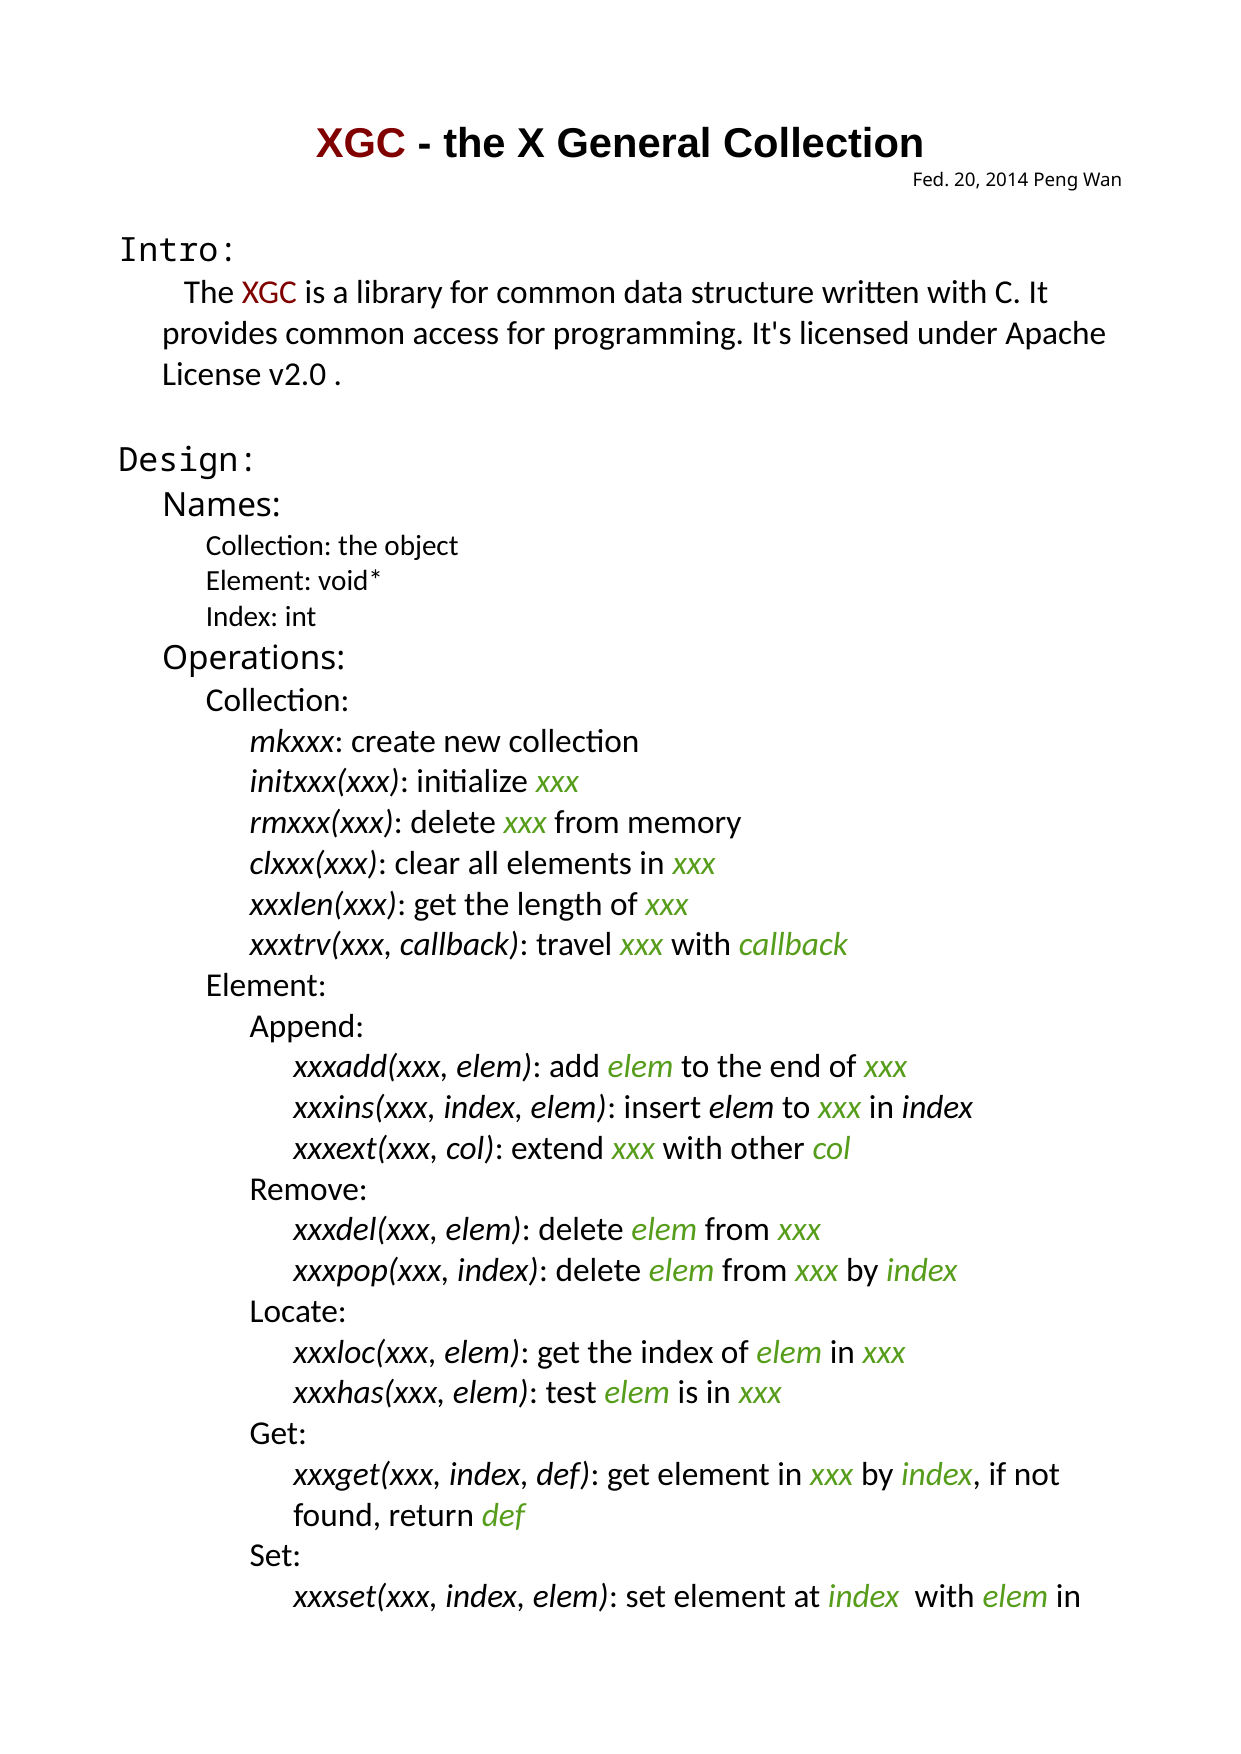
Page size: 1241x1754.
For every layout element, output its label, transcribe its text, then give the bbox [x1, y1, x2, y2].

text mkxxx: create new collection [249, 720, 1122, 760]
text Collection: the object [206, 527, 1122, 562]
text xxxhas(xxx, elem): test elem is in xxx [293, 1371, 1122, 1412]
text Get: [249, 1412, 1122, 1453]
text rmxxx(xxx): delete xxx from memory [249, 801, 1122, 842]
text xxxadd(xxx, elem): add elem to the end of xxx [293, 1046, 1122, 1086]
text Append: [249, 1005, 1122, 1046]
text xxxloc(xxx, elem): get the index of elem in xxx [293, 1331, 1122, 1371]
text xxxpop(xxx, index): delete elem from xxx by index [293, 1249, 1122, 1290]
text XGC - the X General Collection [118, 118, 1122, 166]
text Fed. 20, 2014 Peng Wan [118, 166, 1122, 192]
text xxxset(xxx, index, elem): set element at index with elem in [293, 1575, 1122, 1616]
text Intro: [118, 226, 1122, 271]
text xxxget(xxx, index, def): get element in xxx by index, if not found, return def [293, 1453, 1122, 1534]
text clxxx(xxx): clear all elements in xxx [249, 842, 1122, 883]
text Index: int [206, 598, 1122, 633]
text xxxdel(xxx, elem): delete elem from xxx [293, 1208, 1122, 1249]
text Element: void* [206, 562, 1122, 598]
text Set: [249, 1534, 1122, 1575]
text Names: [162, 481, 1122, 527]
text Element: [206, 964, 1122, 1005]
text xxxtrv(xxx, callback): travel xxx with callback [249, 923, 1122, 964]
text Remove: [249, 1168, 1122, 1208]
text Operations: [162, 633, 1122, 679]
text The XGC is a library for common data structure written with C. It provides common access for programming. It's licensed under Apache License v2.0 . [162, 271, 1122, 393]
text Design: [118, 436, 1122, 481]
text xxxext(xxx, col): extend xxx with other col [293, 1127, 1122, 1168]
text initxxx(xxx): initialize xxx [249, 760, 1122, 801]
text Collection: [206, 679, 1122, 720]
text xxxlen(xxx): get the length of xxx [249, 883, 1122, 923]
text xxxins(xxx, index, elem): insert elem to xxx in index [293, 1086, 1122, 1127]
text Locate: [249, 1290, 1122, 1331]
